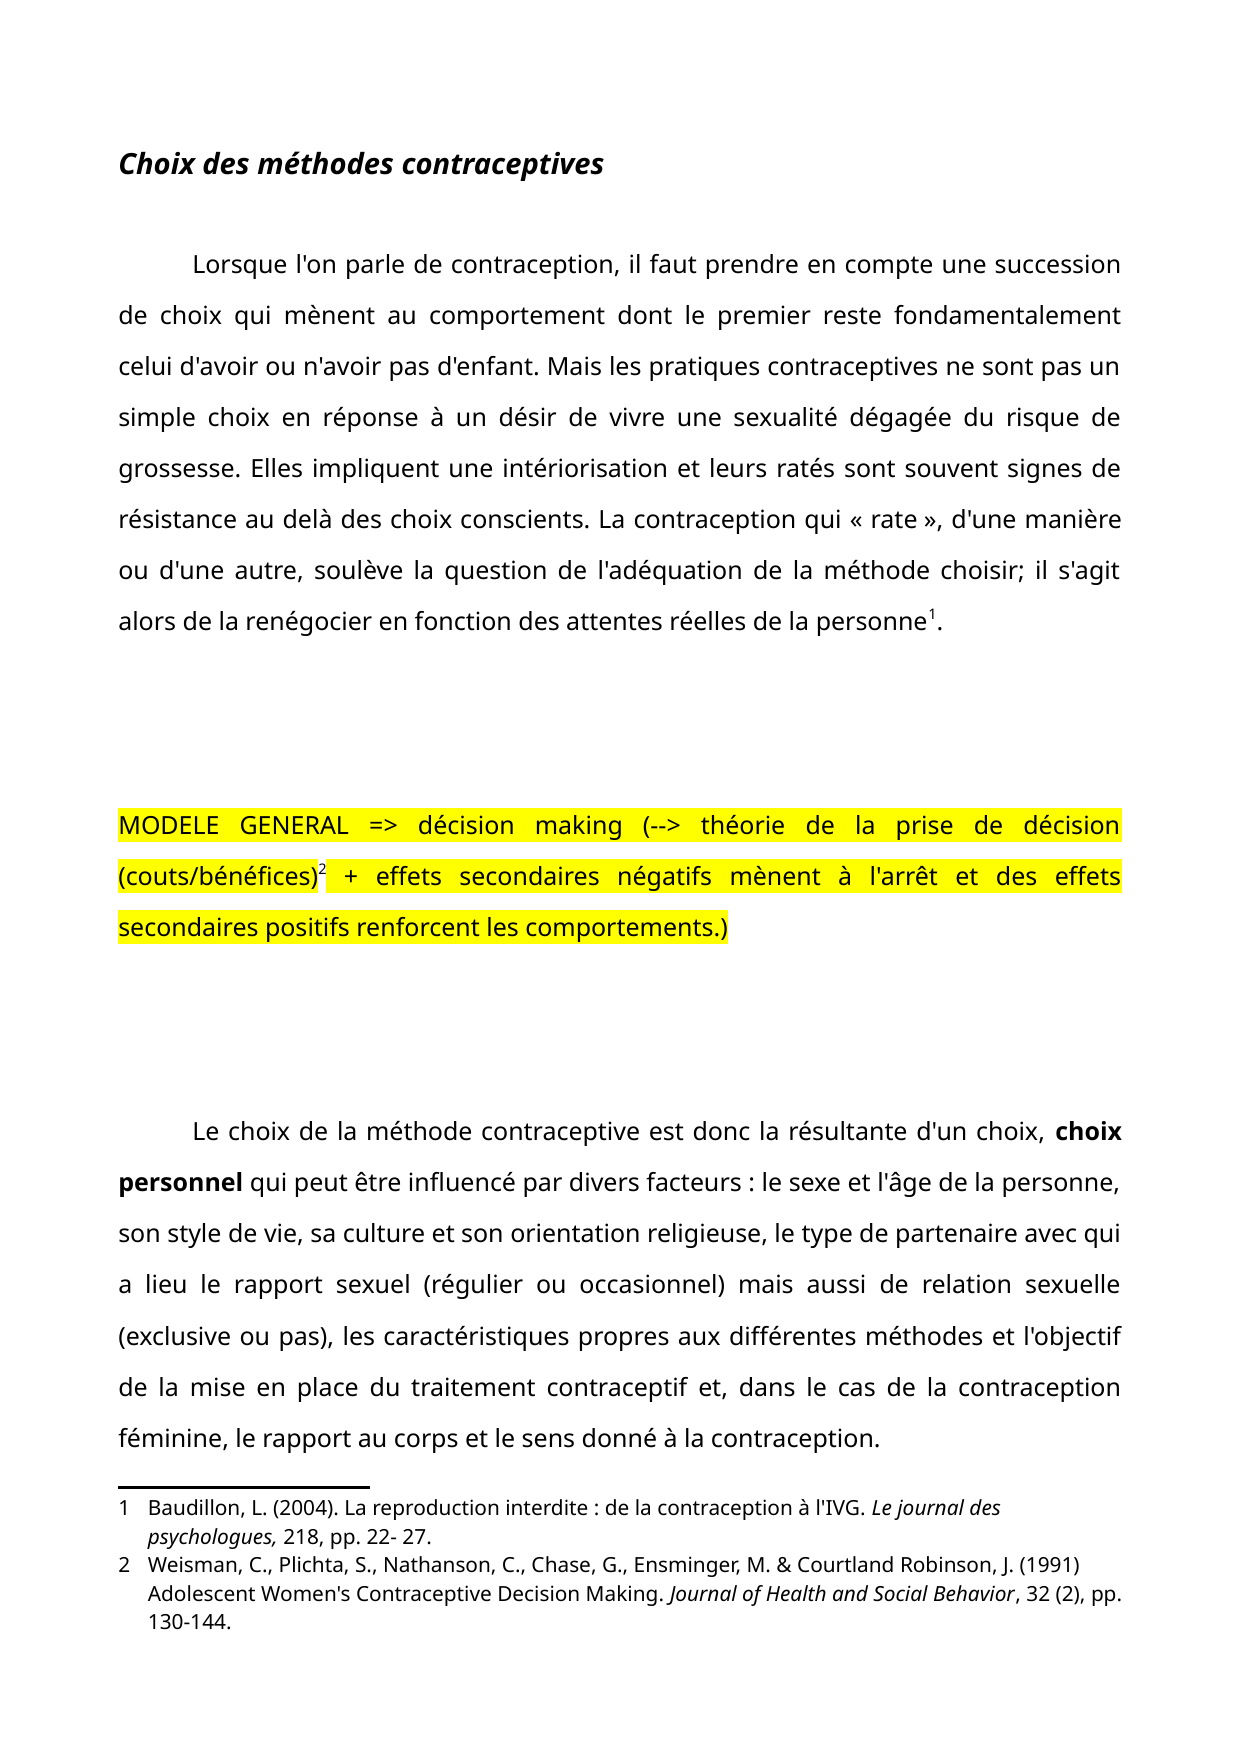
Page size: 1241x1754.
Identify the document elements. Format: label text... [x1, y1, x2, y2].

text Baudillon, L. (2004). La reproduction interdite : de la contraception à l'IVG. Le journal des psychologues, 218, pp. 22- 27. [118, 1493, 1122, 1550]
text Weisman, C., Plichta, S., Nathanson, C., Chase, G., Ensminger, M. & Courtland Robinson, J. (1991) Adolescent Women's Contraceptive Decision Making. Journal of Health and Social Behavior, 32 (2), pp. 130-144. [118, 1550, 1122, 1636]
subtitle Choix des méthodes contraceptives [118, 143, 1122, 183]
text Lorsque l'on parle de contraception, il faut prendre en compte une succession de choix qui mènent au comportement dont le premier reste fondamentalement celui d'avoir ou n'avoir pas d'enfant. Mais les pratiques contraceptives ne sont pas un simple choix en réponse à un désir de vivre une sexualité dégagée du risque de grossesse. Elles impliquent une intériorisation et leurs ratés sont souvent signes de résistance au delà des choix conscients. La contraception qui « rate », d'une manière ou d'une autre, soulève la question de l'adéquation de la méthode choisir; il s'agit alors de la renégocier en fonction des attentes réelles de la personne. [118, 246, 1122, 638]
text Le choix de la méthode contraceptive est donc la résultante d'un choix, choix personnel qui peut être influencé par divers facteurs : le sexe et l'âge de la personne, son style de vie, sa culture et son orientation religieuse, le type de partenaire avec qui a lieu le rapport sexuel (régulier ou occasionnel) mais aussi de relation sexuelle (exclusive ou pas), les caractéristiques propres aux différentes méthodes et l'objectif de la mise en place du traitement contraceptif et, dans le cas de la contraception féminine, le rapport au corps et le sens donné à la contraception. [118, 1114, 1122, 1454]
text MODELE GENERAL => décision making (--> théorie de la prise de décision (couts/bénéfices) + effets secondaires négatifs mènent à l'arrêt et des effets secondaires positifs renforcent les comportements.) [118, 808, 1122, 944]
